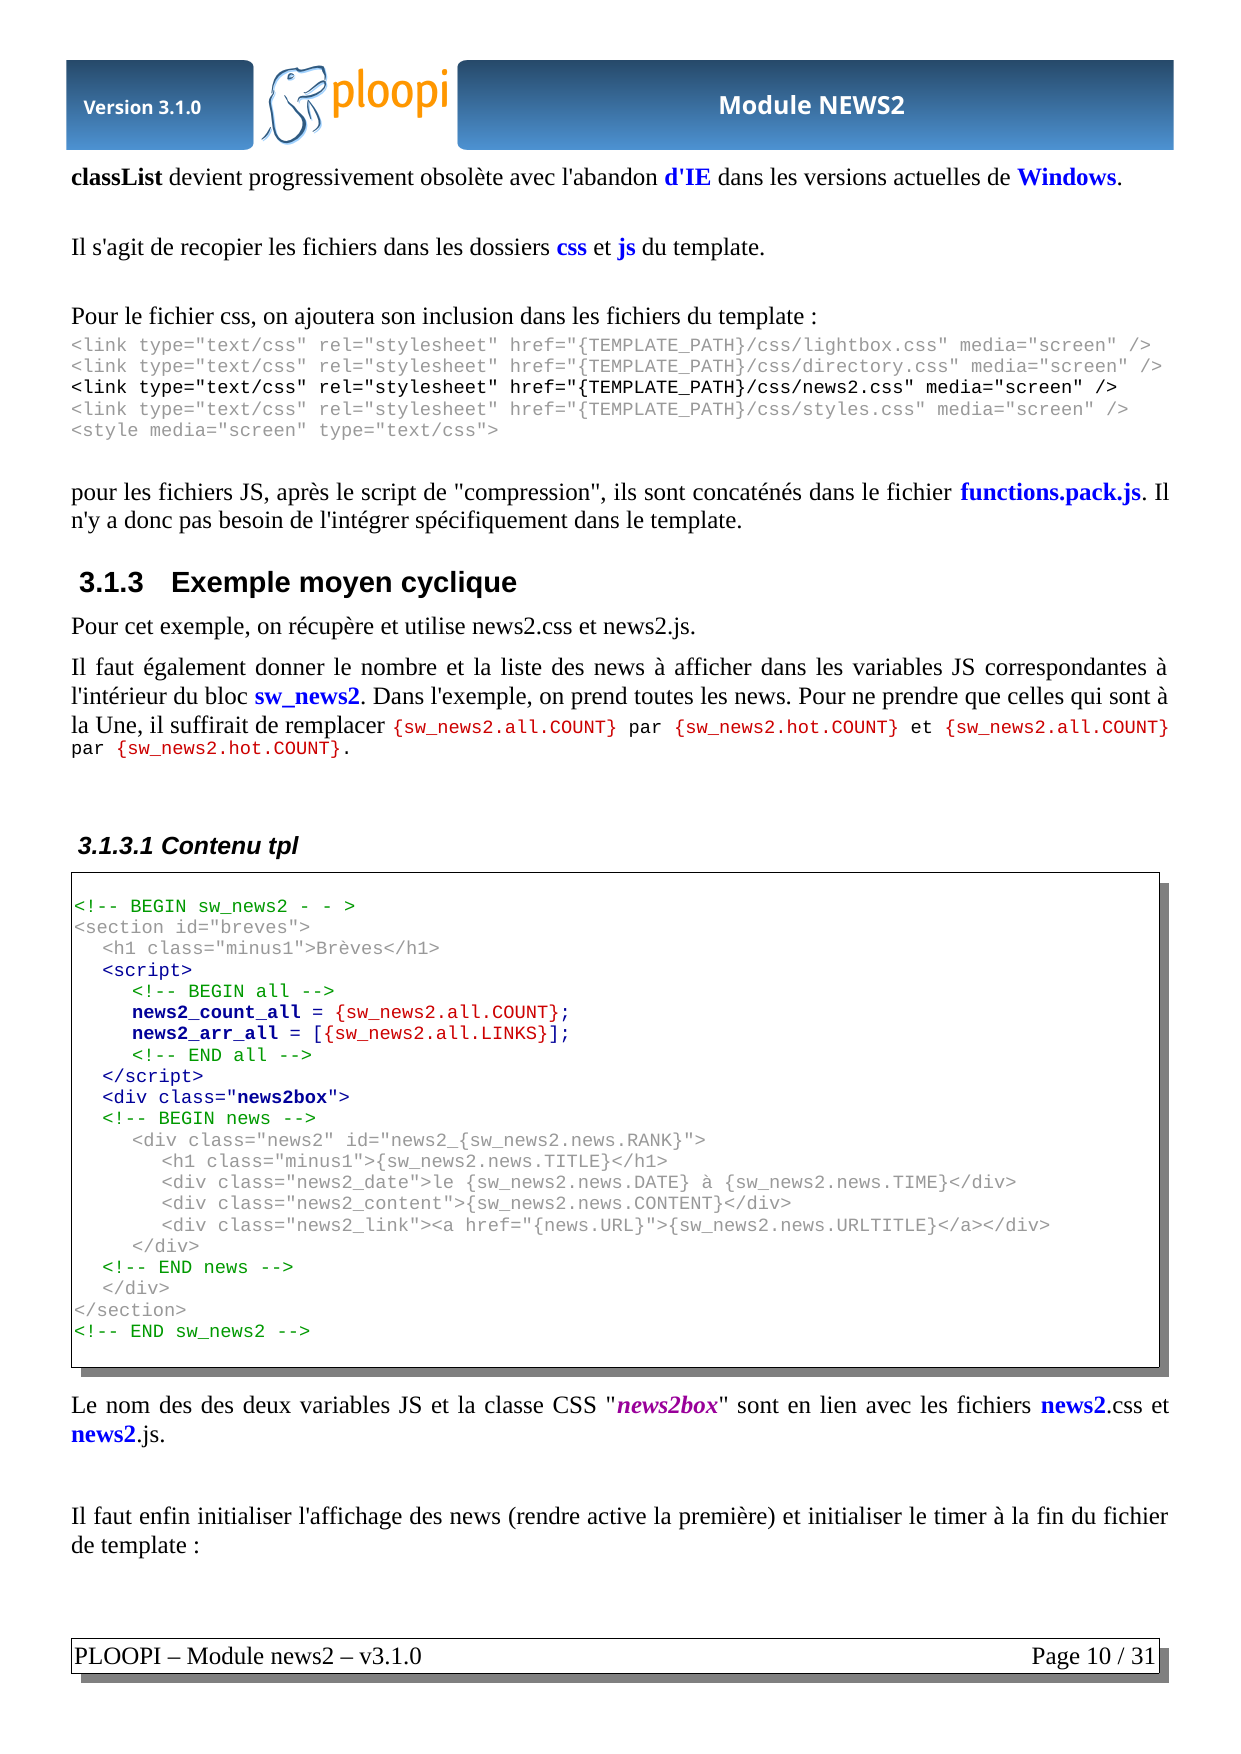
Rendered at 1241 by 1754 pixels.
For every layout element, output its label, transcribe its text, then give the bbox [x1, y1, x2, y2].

text Il faut également donner le nombre et la liste des news à afficher dans les variables JS correspondantes à l'intérieur du bloc sw_news2. Dans l'exemple, on prend toutes les news. Pour ne prendre que celles qui sont à la Une, il suffirait de remplacer {sw_news2.all.COUNT} par {sw_news2.hot.COUNT} et {sw_news2.all.COUNT} par {sw_news2.hot.COUNT}. [71, 652, 1169, 760]
text Il s'agit de recopier les fichiers dans les dossiers css et js du template. [71, 232, 1169, 260]
subtitle Contenu tpl [71, 831, 1169, 860]
text <link type="text/css" rel="stylesheet" href="{TEMPLATE_PATH}/css/lightbox.css" media="screen" /> [71, 336, 1169, 357]
text <script> [72, 957, 1159, 978]
text <div class="news2box"> [72, 1085, 1159, 1106]
text <div class="news2_link"><a href="{news.URL}">{sw_news2.news.URLTITLE}</a></div> [72, 1212, 1159, 1233]
text </div> [72, 1233, 1159, 1255]
text Pour le fichier css, on ajoutera son inclusion dans les fichiers du template : [71, 301, 1169, 330]
text <!-- END sw_news2 --> [72, 1318, 1159, 1343]
text <!-- BEGIN news --> [72, 1106, 1159, 1127]
text <!-- BEGIN sw_news2 - - > [72, 893, 1159, 915]
text news2_count_all = {sw_news2.all.COUNT}; [72, 1000, 1159, 1021]
text <h1 class="minus1">Brèves</h1> [72, 936, 1159, 957]
text <link type="text/css" rel="stylesheet" href="{TEMPLATE_PATH}/css/news2.css" media="screen" /> [71, 378, 1169, 399]
text <div class="news2_content">{sw_news2.news.CONTENT}</div> [72, 1191, 1159, 1212]
text <h1 class="minus1">{sw_news2.news.TITLE}</h1> [72, 1148, 1159, 1170]
picture [66, 59, 1174, 153]
text <div class="news2" id="news2_{sw_news2.news.RANK}"> [72, 1127, 1159, 1148]
text <style media="screen" type="text/css"> [71, 421, 1169, 442]
text <section id="breves"> [72, 915, 1159, 936]
text <!-- END news --> [72, 1255, 1159, 1276]
text </section> [72, 1297, 1159, 1318]
text <!-- BEGIN all --> [72, 978, 1159, 1000]
text pour les fichiers JS, après le script de "compression", ils sont concaténés dans le fichier functions.pack.js. Il n'y a donc pas besoin de l'intégrer spécifiquement dans le template. [71, 477, 1169, 534]
text Il faut enfin initialiser l'affichage des news (rendre active la première) et initialiser le timer à la fin du fichier de template : [71, 1501, 1169, 1559]
text <!-- END all --> [72, 1042, 1159, 1063]
text <div class="news2_date">le {sw_news2.news.DATE} à {sw_news2.news.TIME}</div> [72, 1170, 1159, 1191]
text <link type="text/css" rel="stylesheet" href="{TEMPLATE_PATH}/css/styles.css" media="screen" /> [71, 399, 1169, 421]
text Le nom des des deux variables JS et la classe CSS "news2box" sont en lien avec les fichiers news2.css et news2.js. [71, 1390, 1169, 1447]
text </script> [72, 1063, 1159, 1085]
text <link type="text/css" rel="stylesheet" href="{TEMPLATE_PATH}/css/directory.css" media="screen" /> [71, 357, 1169, 378]
text </div> [72, 1276, 1159, 1297]
text Pour cet exemple, on récupère et utilise news2.css et news2.js. [71, 611, 1169, 640]
text classList devient progressivement obsolète avec l'abandon d'IE dans les versions actuelles de Windows. [71, 162, 1169, 191]
text news2_arr_all = [{sw_news2.all.LINKS}]; [72, 1021, 1159, 1042]
subtitle Exemple moyen cyclique [71, 565, 1169, 598]
